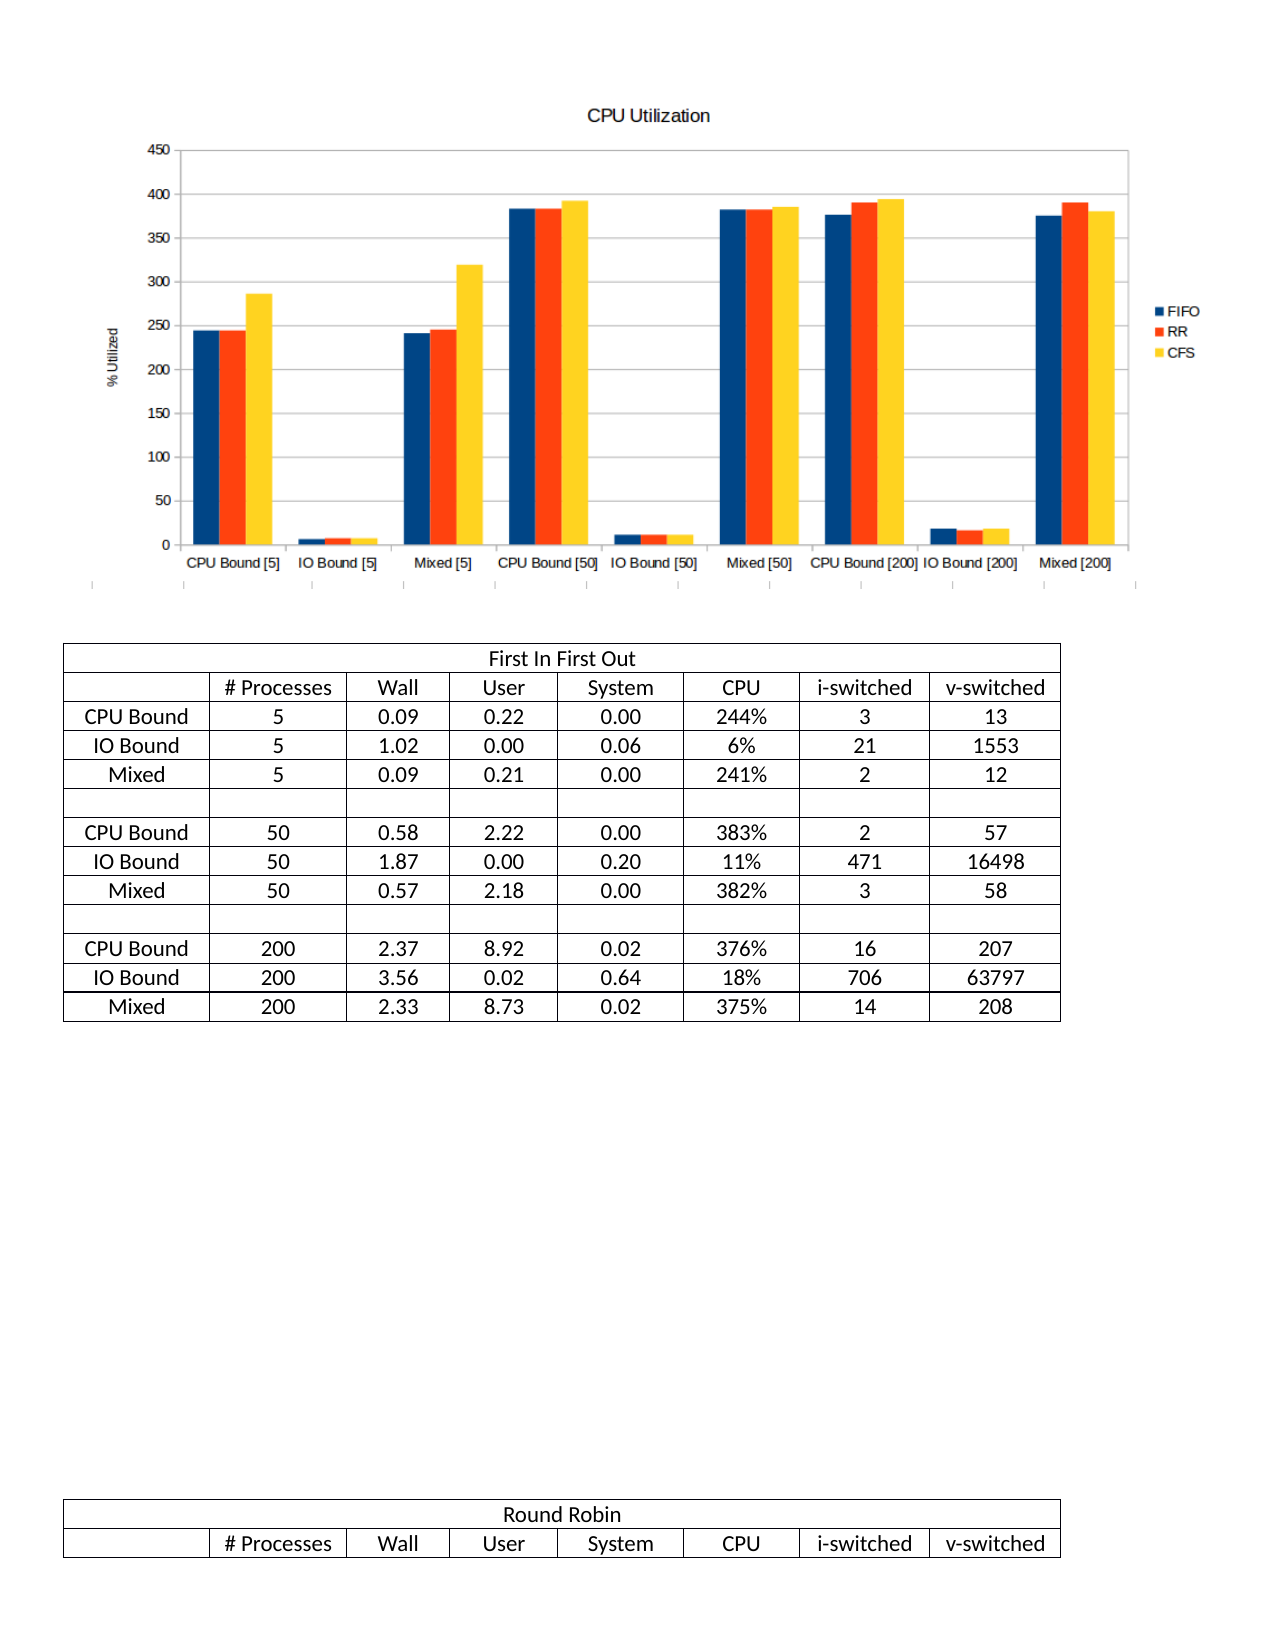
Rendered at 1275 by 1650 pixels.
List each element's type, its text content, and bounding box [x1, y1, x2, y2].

table_cell 0.22 [450, 702, 557, 730]
table_cell 200 [210, 934, 346, 962]
table_cell IO Bound [64, 964, 209, 991]
table_cell 14 [800, 993, 929, 1021]
table_cell User [450, 1529, 557, 1557]
table_cell i-switched [800, 1529, 929, 1557]
table_cell 0.00 [450, 847, 557, 875]
table_cell 16498 [930, 847, 1060, 875]
table_cell 200 [210, 993, 346, 1021]
table_cell [64, 789, 209, 817]
table_cell 5 [210, 760, 346, 788]
table_cell 2 [800, 760, 929, 788]
table_cell 0.58 [347, 818, 449, 846]
table_cell [558, 789, 683, 817]
table_cell 382% [684, 876, 799, 904]
table_cell 3 [800, 876, 929, 904]
table_cell Wall [347, 673, 449, 701]
table_cell [64, 673, 209, 701]
table_cell 0.64 [558, 964, 683, 991]
table_cell System [558, 1529, 683, 1557]
table_cell [450, 905, 557, 933]
table_cell [930, 789, 1060, 817]
table_cell [800, 905, 929, 933]
table_cell 3 [800, 702, 929, 730]
table_cell CPU Bound [64, 934, 209, 962]
table_cell 200 [210, 964, 346, 991]
table_cell [684, 905, 799, 933]
table_cell 208 [930, 993, 1060, 1021]
table_header First In First Out [64, 644, 1060, 672]
table_cell 0.21 [450, 760, 557, 788]
table_cell 0.06 [558, 731, 683, 759]
table_cell # Processes [210, 1529, 346, 1557]
table_cell 2.18 [450, 876, 557, 904]
table_cell 241% [684, 760, 799, 788]
table_cell 0.20 [558, 847, 683, 875]
table_cell CPU [684, 1529, 799, 1557]
table_cell 0.00 [558, 876, 683, 904]
table_cell [210, 905, 346, 933]
table_cell 706 [800, 964, 929, 991]
table_cell [347, 789, 449, 817]
table_cell 2.22 [450, 818, 557, 846]
table_cell 3.56 [347, 964, 449, 991]
table_cell CPU [684, 673, 799, 701]
table_cell 50 [210, 876, 346, 904]
table_cell 0.09 [347, 702, 449, 730]
table_cell Mixed [64, 993, 209, 1021]
table_cell 57 [930, 818, 1060, 846]
table_cell CPU Bound [64, 818, 209, 846]
table_cell 0.00 [450, 731, 557, 759]
table_cell 58 [930, 876, 1060, 904]
table_cell CPU Bound [64, 702, 209, 730]
table_cell 1.87 [347, 847, 449, 875]
table_header Round Robin [64, 1500, 1060, 1528]
table_cell 13 [930, 702, 1060, 730]
table_cell i-switched [800, 673, 929, 701]
table_cell 2.37 [347, 934, 449, 962]
table_cell 50 [210, 818, 346, 846]
table_cell 2.33 [347, 993, 449, 1021]
table_cell 16 [800, 934, 929, 962]
table_cell 50 [210, 847, 346, 875]
table_cell 11% [684, 847, 799, 875]
table_cell 1.02 [347, 731, 449, 759]
table_cell 6% [684, 731, 799, 759]
table_cell 376% [684, 934, 799, 962]
table_cell User [450, 673, 557, 701]
table_cell [930, 905, 1060, 933]
table_cell 8.92 [450, 934, 557, 962]
table_cell [684, 789, 799, 817]
table_cell 2 [800, 818, 929, 846]
table_cell Mixed [64, 876, 209, 904]
table_cell 18% [684, 964, 799, 991]
table_cell 1553 [930, 731, 1060, 759]
table_cell 0.02 [450, 964, 557, 991]
table_cell 12 [930, 760, 1060, 788]
table_cell [450, 789, 557, 817]
table_cell [800, 789, 929, 817]
table_cell [347, 905, 449, 933]
table_cell 0.00 [558, 818, 683, 846]
table_cell IO Bound [64, 847, 209, 875]
table_cell # Processes [210, 673, 346, 701]
table_cell Wall [347, 1529, 449, 1557]
table_cell v-switched [930, 673, 1060, 701]
table_cell 8.73 [450, 993, 557, 1021]
table_cell 471 [800, 847, 929, 875]
table_cell 21 [800, 731, 929, 759]
table_cell 0.00 [558, 760, 683, 788]
picture [86, 84, 1211, 589]
table_cell 5 [210, 731, 346, 759]
table_cell 383% [684, 818, 799, 846]
table_cell 0.02 [558, 934, 683, 962]
table_cell v-switched [930, 1529, 1060, 1557]
table_cell 0.57 [347, 876, 449, 904]
table_cell 0.00 [558, 702, 683, 730]
table_cell 207 [930, 934, 1060, 962]
table_cell 0.09 [347, 760, 449, 788]
table_cell [64, 1529, 209, 1557]
table_cell Mixed [64, 760, 209, 788]
table_cell 5 [210, 702, 346, 730]
table_cell IO Bound [64, 731, 209, 759]
table_cell [64, 905, 209, 933]
table_cell 63797 [930, 964, 1060, 991]
table_cell System [558, 673, 683, 701]
table_cell [558, 905, 683, 933]
table_cell 244% [684, 702, 799, 730]
table_cell 0.02 [558, 993, 683, 1021]
table_cell [210, 789, 346, 817]
table_cell 375% [684, 993, 799, 1021]
